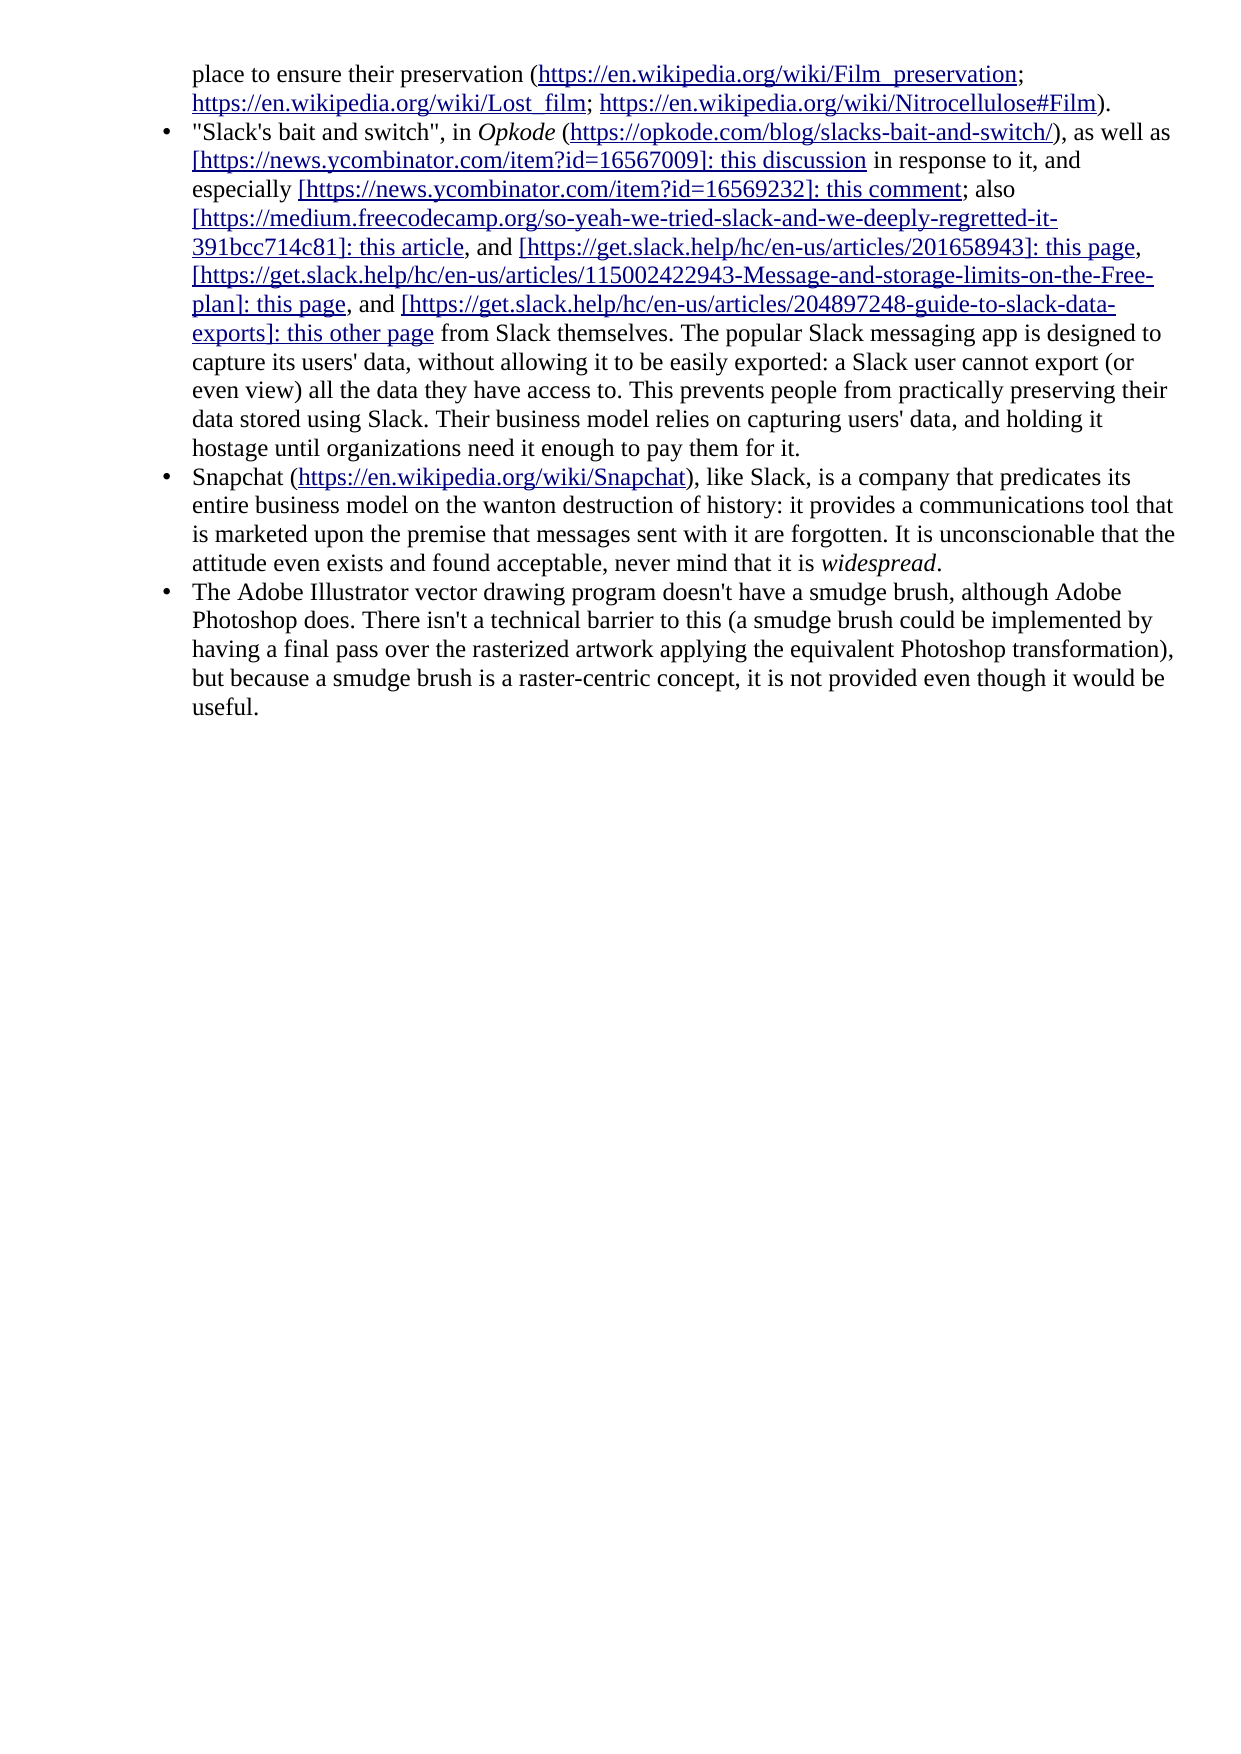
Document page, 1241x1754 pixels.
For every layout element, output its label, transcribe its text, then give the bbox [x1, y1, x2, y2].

list Snapchat (https://en.wikipedia.org/wiki/Snapchat), like Slack, is a company that predicates its entire business model on the wanton destruction of history: it provides a communications tool that is marketed upon the premise that messages sent with it are forgotten. It is unconscionable that the attitude even exists and found acceptable, never mind that it is widespread. [162, 462, 1181, 577]
list place to ensure their preservation (https://en.wikipedia.org/wiki/Film_preservation; https://en.wikipedia.org/wiki/Lost_film; https://en.wikipedia.org/wiki/Nitrocellulose#Film). [162, 59, 1181, 117]
list The Adobe Illustrator vector drawing program doesn't have a smudge brush, although Adobe Photoshop does. There isn't a technical barrier to this (a smudge brush could be implemented by having a final pass over the rasterized artwork applying the equivalent Photoshop transformation), but because a smudge brush is a raster-centric concept, it is not provided even though it would be useful. [162, 577, 1181, 720]
list "Slack's bait and switch", in Opkode (https://opkode.com/blog/slacks-bait-and-switch/), as well as [https://news.ycombinator.com/item?id=16567009]: this discussion in response to it, and especially [https://news.ycombinator.com/item?id=16569232]: this comment; also [https://medium.freecodecamp.org/so-yeah-we-tried-slack-and-we-deeply-regretted-it-391bcc714c81]: this article, and [https://get.slack.help/hc/en-us/articles/201658943]: this page, [https://get.slack.help/hc/en-us/articles/115002422943-Message-and-storage-limits-on-the-Free-plan]: this page, and [https://get.slack.help/hc/en-us/articles/204897248-guide-to-slack-data-exports]: this other page from Slack themselves. The popular Slack messaging app is designed to capture its users' data, without allowing it to be easily exported: a Slack user cannot export (or even view) all the data they have access to. This prevents people from practically preserving their data stored using Slack. Their business model relies on capturing users' data, and holding it hostage until organizations need it enough to pay them for it. [162, 117, 1181, 462]
